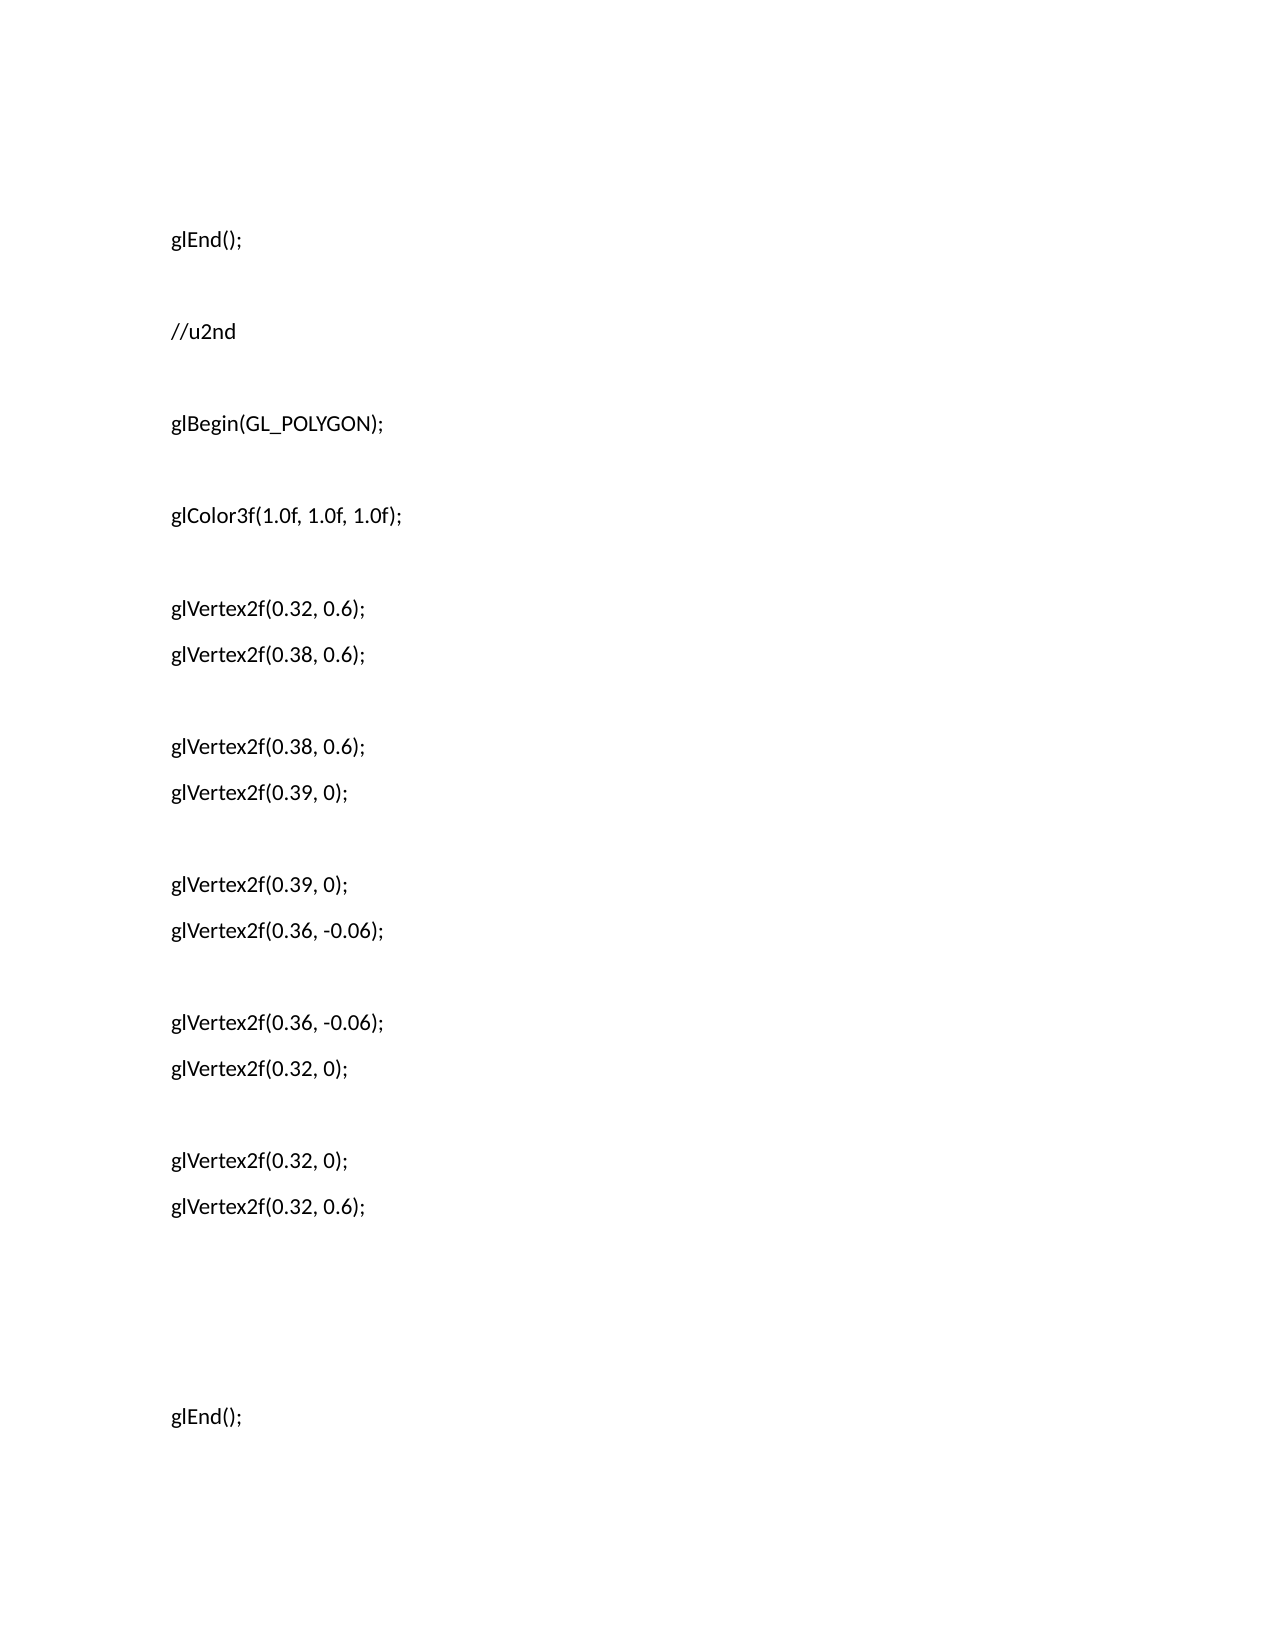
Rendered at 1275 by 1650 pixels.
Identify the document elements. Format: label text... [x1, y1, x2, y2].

text glBegin(GL_POLYGON); [150, 409, 1125, 438]
text glVertex2f(0.36, -0.06); [150, 1008, 1125, 1036]
text glVertex2f(0.32, 0); [150, 1054, 1125, 1082]
text glEnd(); [150, 225, 1125, 253]
text glVertex2f(0.32, 0.6); [150, 1192, 1125, 1220]
text glEnd(); [150, 1402, 1125, 1430]
text //u2nd [150, 317, 1125, 346]
text glVertex2f(0.38, 0.6); [150, 732, 1125, 760]
text glVertex2f(0.39, 0); [150, 870, 1125, 898]
text glVertex2f(0.38, 0.6); [150, 640, 1125, 668]
text glVertex2f(0.36, -0.06); [150, 916, 1125, 944]
text glVertex2f(0.32, 0); [150, 1146, 1125, 1174]
text glColor3f(1.0f, 1.0f, 1.0f); [150, 502, 1125, 530]
text glVertex2f(0.39, 0); [150, 778, 1125, 806]
text glVertex2f(0.32, 0.6); [150, 594, 1125, 622]
